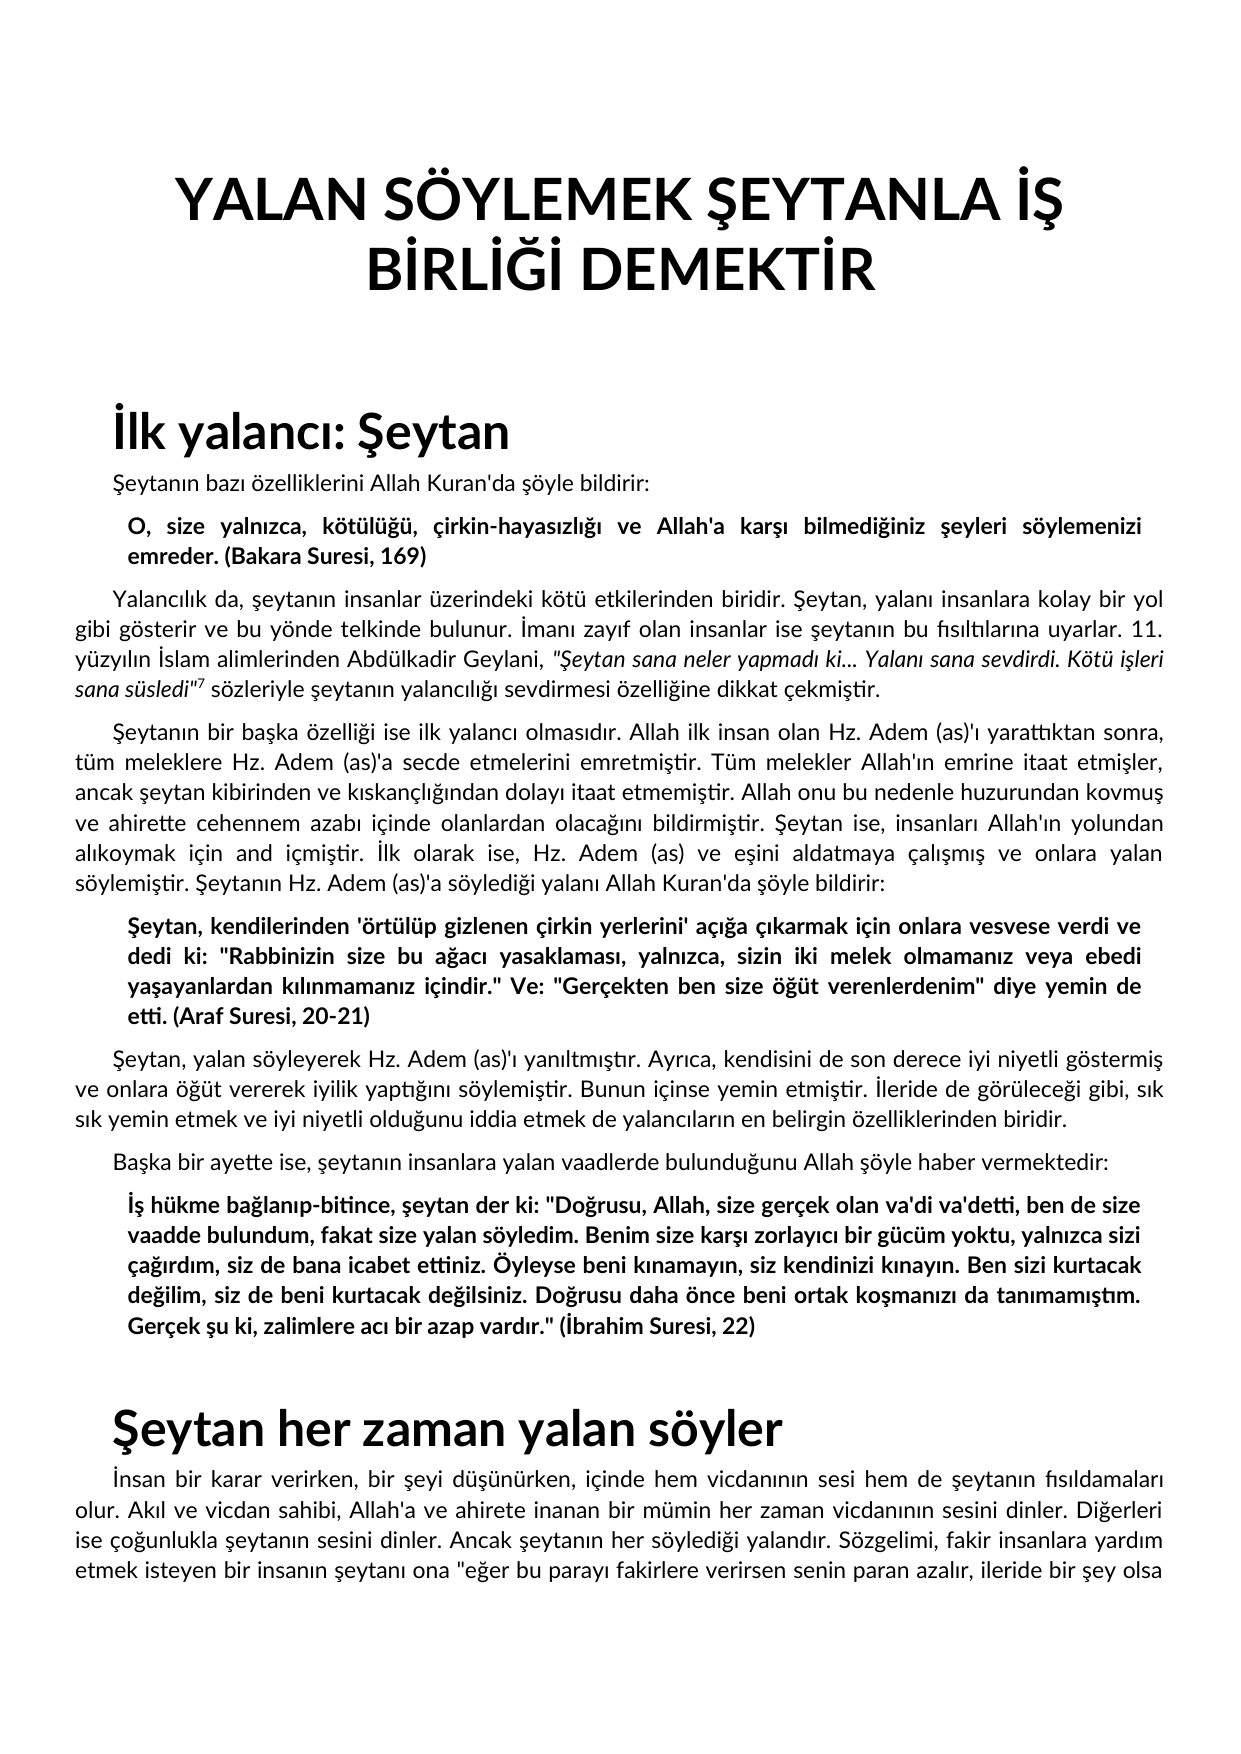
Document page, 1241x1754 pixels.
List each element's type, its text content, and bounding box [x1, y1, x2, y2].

text Yalancılık da, şeytanın insanlar üzerindeki kötü etkilerinden biridir. Şeytan, yalanı insanlara kolay bir yol gibi gösterir ve bu yönde telkinde bulunur. İmanı zayıf olan insanlar ise şeytanın bu fısıltılarına uyarlar. 11. yüzyılın İslam alimlerinden Abdülkadir Geylani, "Şeytan sana neler yapmadı ki... Yalanı sana sevdirdi. Kötü işleri sana süsledi"7 sözleriyle şeytanın yalancılığı sevdirmesi özelliğine dikkat çekmiştir. [75, 584, 1165, 702]
text Şeytanın bazı özelliklerini Allah Kuran'da şöyle bildirir: [75, 469, 1165, 496]
text İnsan bir karar verirken, bir şeyi düşünürken, içinde hem vicdanının sesi hem de şeytanın fısıldamaları olur. Akıl ve vicdan sahibi, Allah'a ve ahirete inanan bir mümin her zaman vicdanının sesini dinler. Diğerleri ise çoğunlukla şeytanın sesini dinler. Ancak şeytanın her söylediği yalandır. Sözgelimi, fakir insanlara yardım etmek isteyen bir insanın şeytanı ona "eğer bu parayı fakirlere verirsen senin paran azalır, ileride bir şey olsa [75, 1465, 1165, 1583]
text Başka bir ayette ise, şeytanın insanlara yalan vaadlerde bulunduğunu Allah şöyle haber vermektedir: [75, 1148, 1165, 1175]
subtitle Şeytan her zaman yalan söyler [112, 1397, 1165, 1457]
text Şeytan, kendilerinden 'örtülüp gizlenen çirkin yerlerini' açığa çıkarmak için onlara vesvese verdi ve dedi ki: "Rabbinizin size bu ağacı yasaklaması, yalnızca, sizin iki melek olmamanız veya ebedi yaşayanlardan kılınmamanız içindir." Ve: "Gerçekten ben size öğüt verenlerdenim" diye yemin de etti. (Araf Suresi, 20-21) [127, 911, 1143, 1029]
subtitle İlk yalancı: Şeytan [112, 400, 1165, 460]
text O, size yalnızca, kötülüğü, çirkin-hayasızlığı ve Allah'a karşı bilmediğiniz şeyleri söylemenizi emreder. (Bakara Suresi, 169) [127, 511, 1143, 569]
text Şeytan, yalan söyleyerek Hz. Adem (as)'ı yanıltmıştır. Ayrıca, kendisini de son derece iyi niyetli göstermiş ve onlara öğüt vererek iyilik yaptığını söylemiştir. Bunun içinse yemin etmiştir. İleride de görüleceği gibi, sık sık yemin etmek ve iyi niyetli olduğunu iddia etmek de yalancıların en belirgin özelliklerinden biridir. [75, 1045, 1165, 1133]
text Şeytanın bir başka özelliği ise ilk yalancı olmasıdır. Allah ilk insan olan Hz. Adem (as)'ı yarattıktan sonra, tüm meleklere Hz. Adem (as)'a secde etmelerini emretmiştir. Tüm melekler Allah'ın emrine itaat etmişler, ancak şeytan kibirinden ve kıskançlığından dolayı itaat etmemiştir. Allah onu bu nedenle huzurundan kovmuş ve ahirette cehennem azabı içinde olanlardan olacağını bildirmiştir. Şeytan ise, insanları Allah'ın yolundan alıkoymak için and içmiştir. İlk olarak ise, Hz. Adem (as) ve eşini aldatmaya çalışmış ve onlara yalan söylemiştir. Şeytanın Hz. Adem (as)'a söylediği yalanı Allah Kuran'da şöyle bildirir: [75, 718, 1165, 896]
subtitle YALAN SÖYLEMEK ŞEYTANLA İŞ BİRLİĞİ DEMEKTİR [75, 162, 1165, 302]
text İş hükme bağlanıp-bitince, şeytan der ki: "Doğrusu, Allah, size gerçek olan va'di va'detti, ben de size vaadde bulundum, fakat size yalan söyledim. Benim size karşı zorlayıcı bir gücüm yoktu, yalnızca sizi çağırdım, siz de bana icabet ettiniz. Öyleyse beni kınamayın, siz kendinizi kınayın. Ben sizi kurtacak değilim, siz de beni kurtacak değilsiniz. Doğrusu daha önce beni ortak koşmanızı da tanımamıştım. Gerçek şu ki, zalimlere acı bir azap vardır." (İbrahim Suresi, 22) [127, 1191, 1143, 1339]
